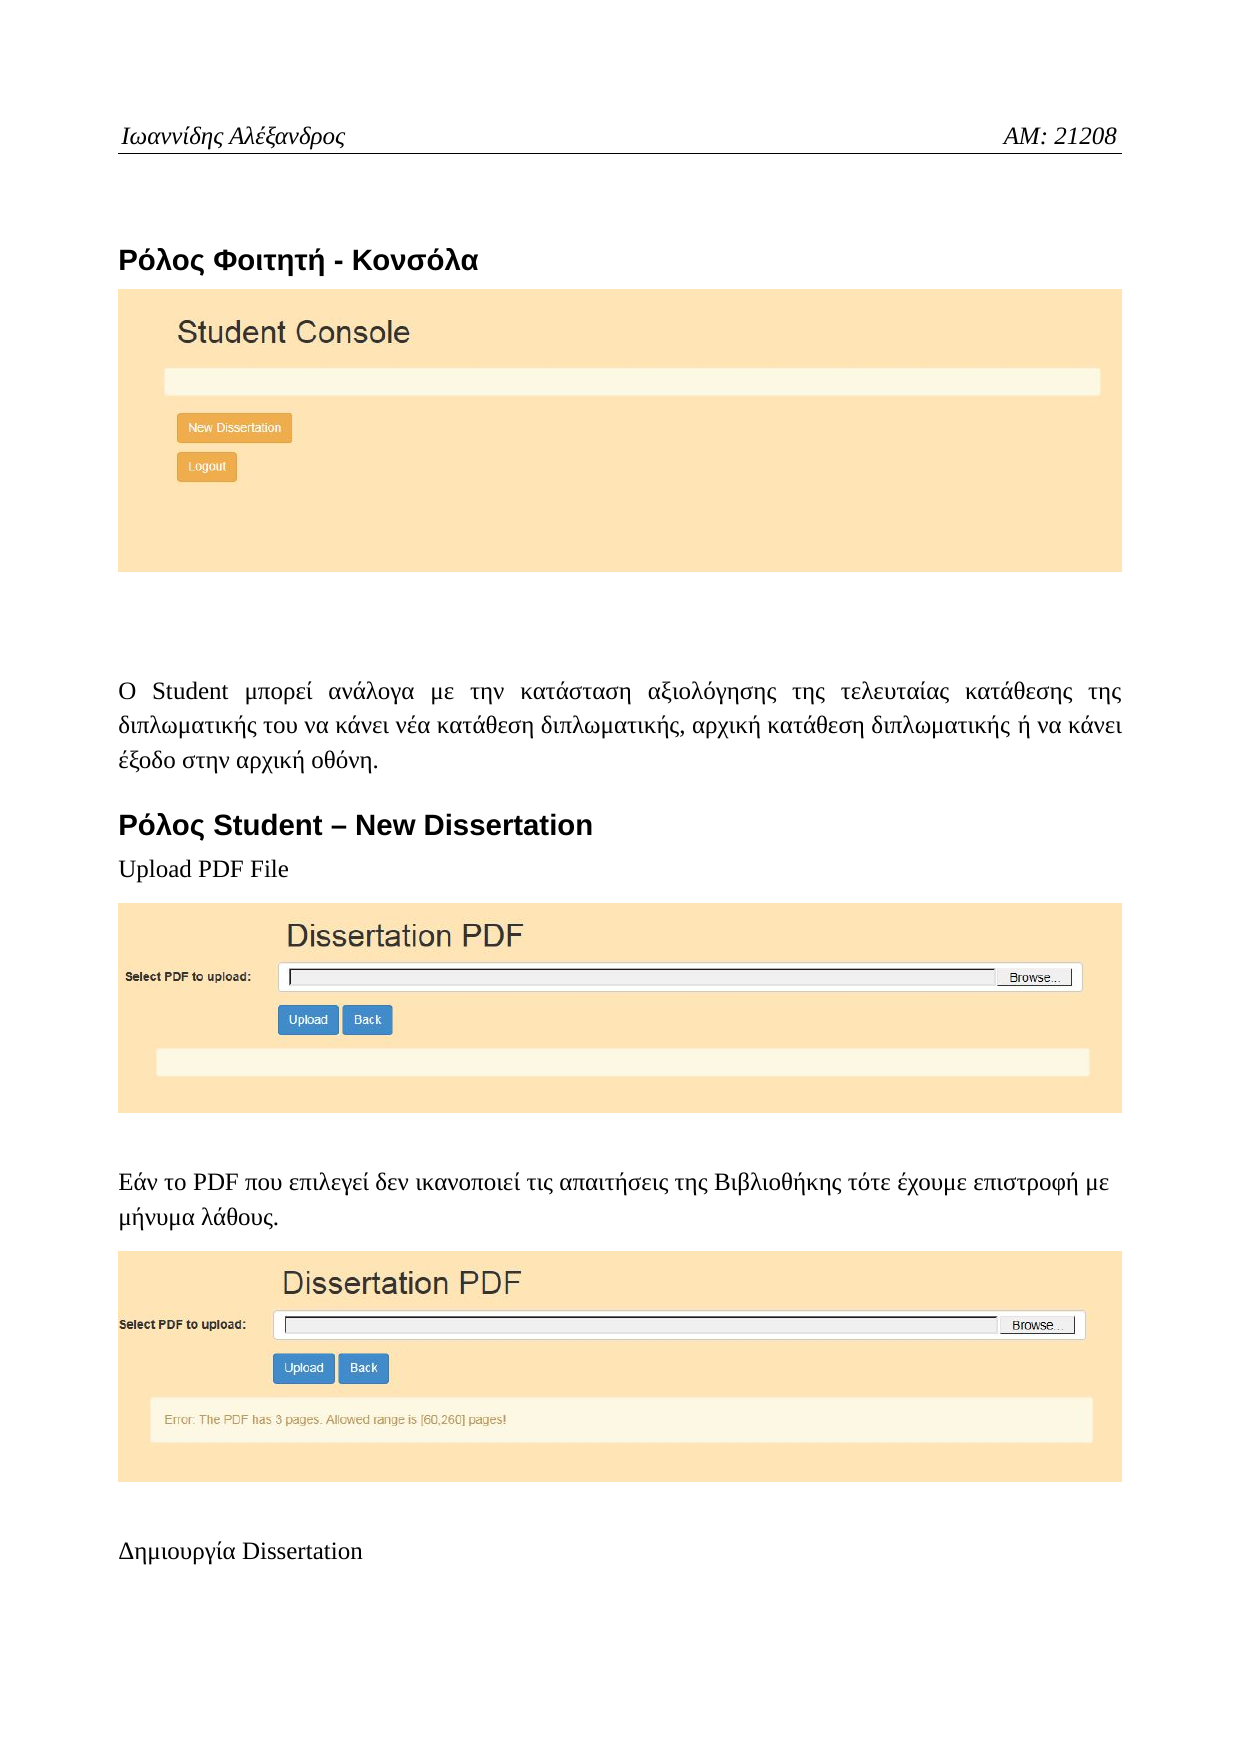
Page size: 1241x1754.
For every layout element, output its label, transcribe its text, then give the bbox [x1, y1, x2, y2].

text Δημιουργία Dissertation [118, 1536, 1122, 1565]
picture [118, 1251, 1123, 1482]
picture [118, 903, 1123, 1113]
picture [118, 289, 1123, 572]
subtitle Ρόλος Student – New Dissertation [118, 808, 1122, 842]
text O Student μπορεί ανάλογα με την κατάσταση αξιολόγησης της τελευταίας κατάθεσης της διπλωματικής του να κάνει νέα κατάθεση διπλωματικής, αρχική κατάθεση διπλωματικής ή να κάνει έξοδο στην αρχική οθόνη. [118, 676, 1122, 773]
subtitle Ρόλος Φοιτητή - Κονσόλα [118, 243, 1122, 277]
text Εάν το PDF που επιλεγεί δεν ικανοποιεί τις απαιτήσεις της Βιβλιοθήκης τότε έχουμε επιστροφή με μήνυμα λάθους. [118, 1167, 1122, 1231]
text Upload PDF File [118, 854, 1122, 883]
